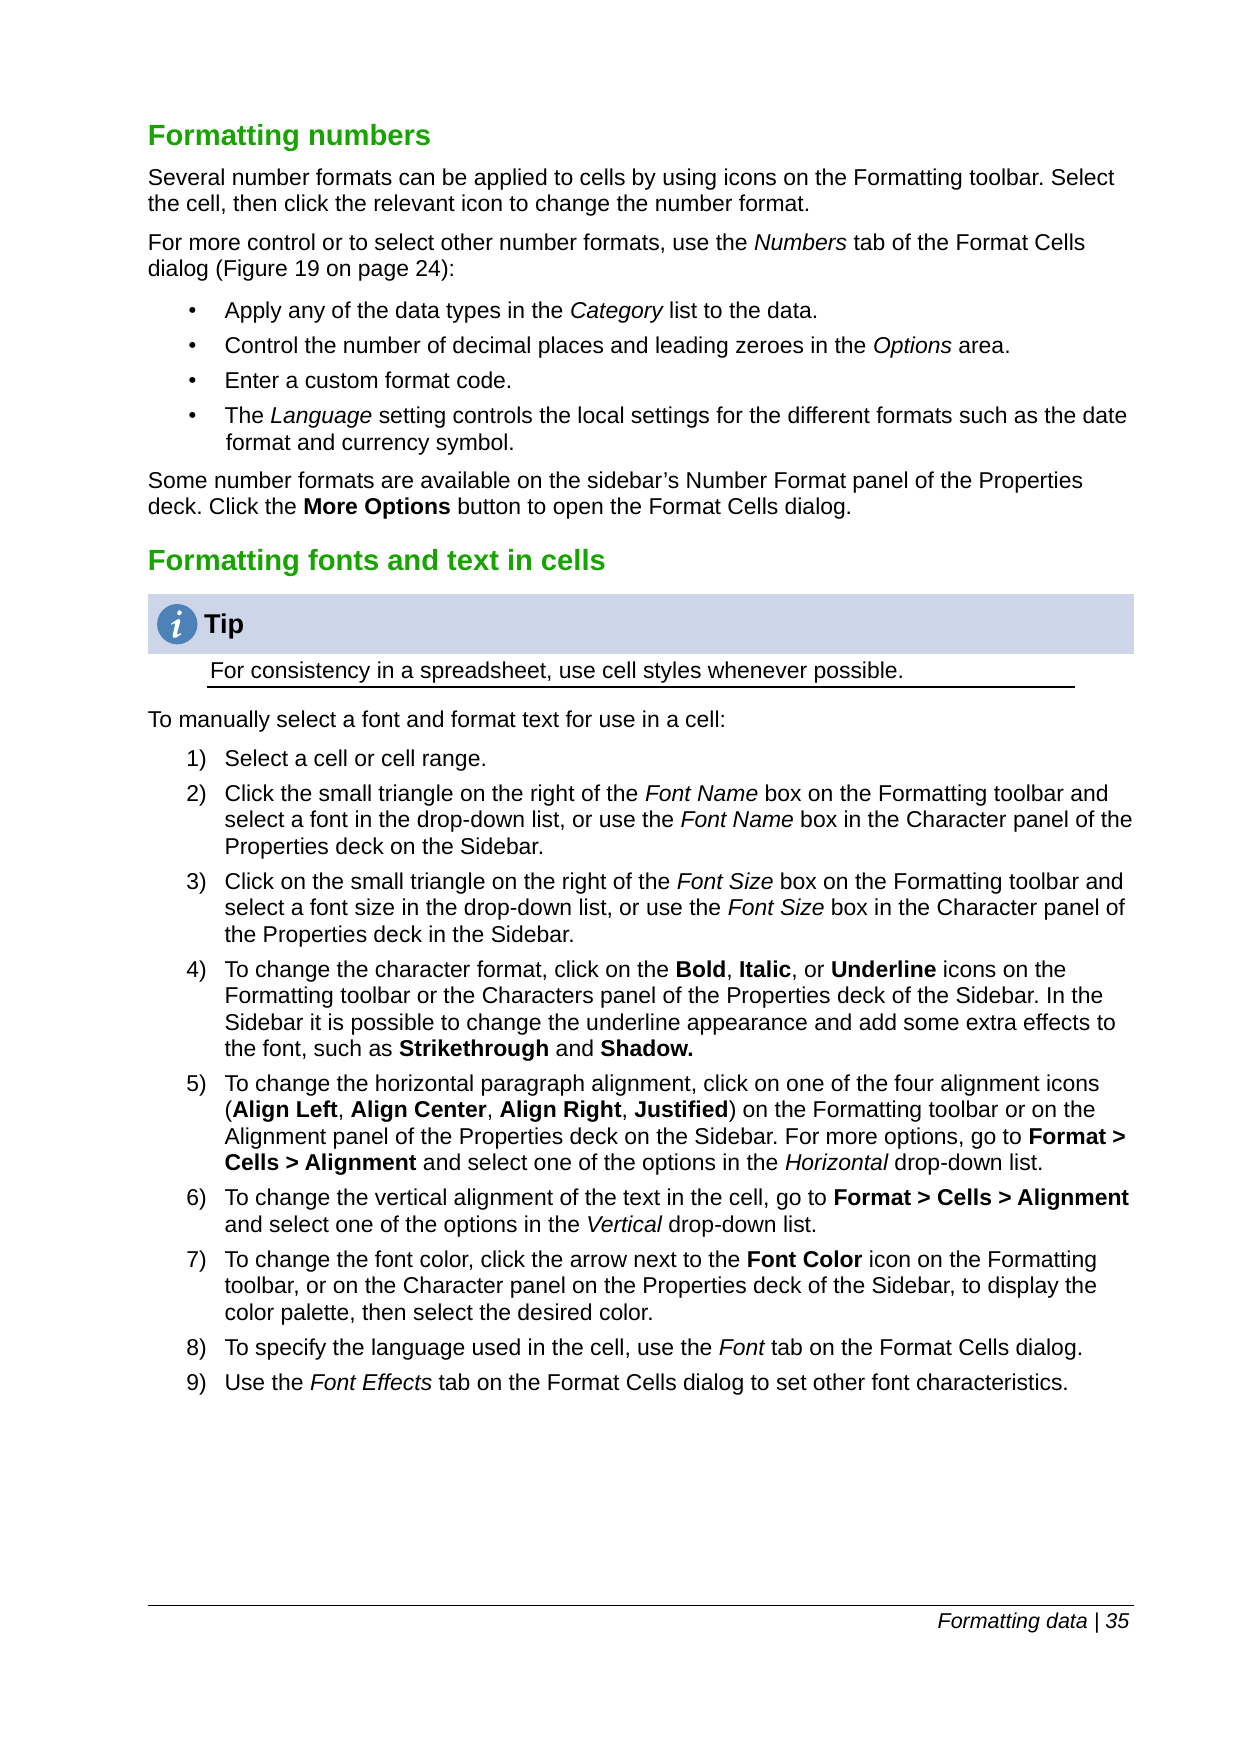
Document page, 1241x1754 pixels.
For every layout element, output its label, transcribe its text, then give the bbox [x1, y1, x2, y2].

text To manually select a font and format text for use in a cell: [148, 706, 1134, 732]
list Click on the small triangle on the right of the Font Size box on the Formatting toolbar and select a font size in the drop-down list, or use the Font Size box in the Character panel of the Properties deck in the Sidebar. [207, 868, 1134, 947]
list The Language setting controls the local settings for the different formats such as the date format and currency symbol. [185, 399, 1134, 458]
text Several number formats can be applied to cells by using icons on the Formatting toolbar. Select the cell, then click the relevant icon to change the number format. [148, 163, 1134, 216]
list Select a cell or cell range. [207, 745, 1134, 771]
text For consistency in a spreadsheet, use cell styles whenever possible. [207, 654, 1075, 686]
list Click the small triangle on the right of the Font Name box on the Formatting toolbar and select a font in the drop-down list, or use the Font Name box in the Character panel of the Properties deck on the Sidebar. [207, 780, 1134, 859]
list Use the Font Effects tab on the Format Cells dialog to set other font characteristics. [207, 1369, 1134, 1395]
list Control the number of decimal places and leading zeroes in the Options area. [185, 329, 1134, 358]
subtitle Formatting fonts and text in cells [148, 543, 1134, 577]
text Some number formats are available on the sidebar’s Number Format panel of the Properties deck. Click the More Options button to open the Format Cells dialog. [148, 467, 1134, 519]
list To change the vertical alignment of the text in the cell, go to Format > Cells > Alignment and select one of the options in the Vertical drop-down list. [207, 1184, 1134, 1237]
list Enter a custom format code. [185, 364, 1134, 393]
list To change the character format, click on the Bold, Italic, or Underline icons on the Formatting toolbar or the Characters panel of the Properties deck of the Sidebar. In the Sidebar it is possible to change the underline appearance and add some extra effects to the font, such as Strikethrough and Shadow. [207, 956, 1134, 1061]
subtitle Tip [148, 594, 1134, 654]
list Apply any of the data types in the Category list to the data. [185, 294, 1134, 323]
subtitle Formatting numbers [148, 118, 1134, 152]
list For more control or to select other number formats, use the Numbers tab of the Format Cells dialog (Figure 19 on page 24): [148, 229, 1134, 281]
list To change the font color, click the arrow next to the Font Color icon on the Formatting toolbar, or on the Character panel on the Properties deck of the Sidebar, to display the color palette, then select the desired color. [207, 1246, 1134, 1325]
list To change the horizontal paragraph alignment, click on one of the four alignment icons (Align Left, Align Center, Align Right, Justified) on the Formatting toolbar or on the Alignment panel of the Properties deck on the Sidebar. For more options, go to Format > Cells > Alignment and select one of the options in the Horizontal drop-down list. [207, 1070, 1134, 1176]
list To specify the language used in the cell, use the Font tab on the Format Cells dialog. [207, 1334, 1134, 1360]
